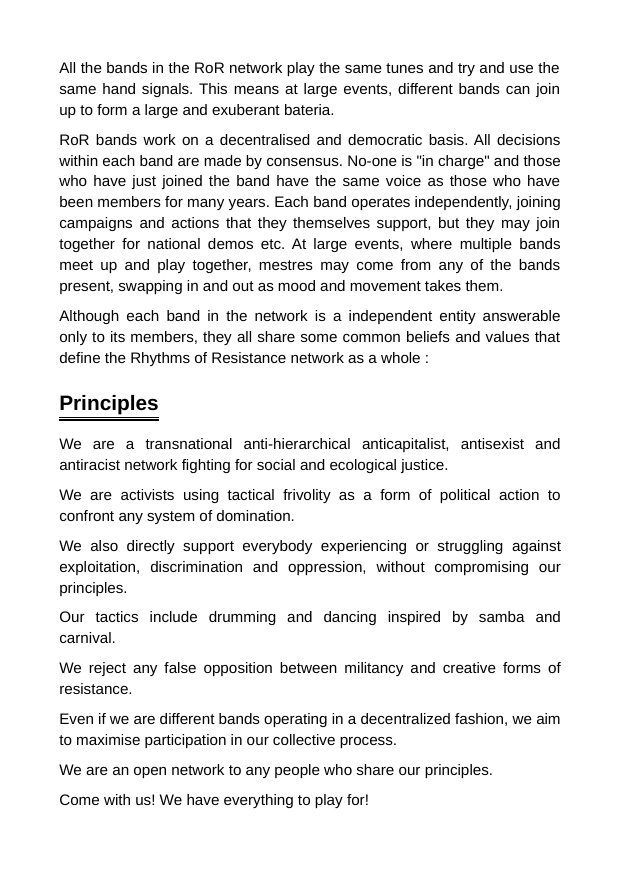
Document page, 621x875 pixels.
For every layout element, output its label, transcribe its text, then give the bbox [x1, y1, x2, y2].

text We are a transnational anti-hierarchical anticapitalist, antisexist and antiracist network fighting for social and ecological justice. [59, 436, 561, 474]
text Our tactics include drumming and dancing inspired by samba and carnival. [59, 609, 561, 647]
text All the bands in the RoR network play the same tunes and try and use the same hand signals. This means at large events, different bands can join up to form a large and exuberant bateria. [59, 59, 561, 118]
text We reject any false opposition between militancy and creative forms of resistance. [59, 659, 561, 698]
text RoR bands work on a decentralised and democratic basis. All decisions within each band are made by consensus. No-one is "in charge" and those who have just joined the band have the same voice as those who have been members for many years. Each band operates independently, joining campaigns and actions that they themselves support, but they may join together for national demos etc. At large events, where multiple bands meet up and play together, mestres may come from any of the bands present, swapping in and out as mood and movement takes them. [59, 131, 561, 295]
text Even if we are different bands operating in a decentralized fashion, we aim to maximise participation in our collective process. [59, 710, 561, 748]
text Come with us! We have everything to play for! [59, 791, 561, 808]
subtitle Principles [59, 391, 561, 421]
text We also directly support everybody experiencing or struggling against exploitation, discrimination and oppression, without compromising our principles. [59, 537, 561, 596]
text We are an open network to any people who share our principles. [59, 761, 561, 778]
text Although each band in the network is a independent entity answerable only to its members, they all share some common beliefs and values that define the Rhythms of Resistance network as a whole : [59, 307, 561, 366]
text We are activists using tactical frivolity as a form of political action to confront any system of domination. [59, 486, 561, 525]
